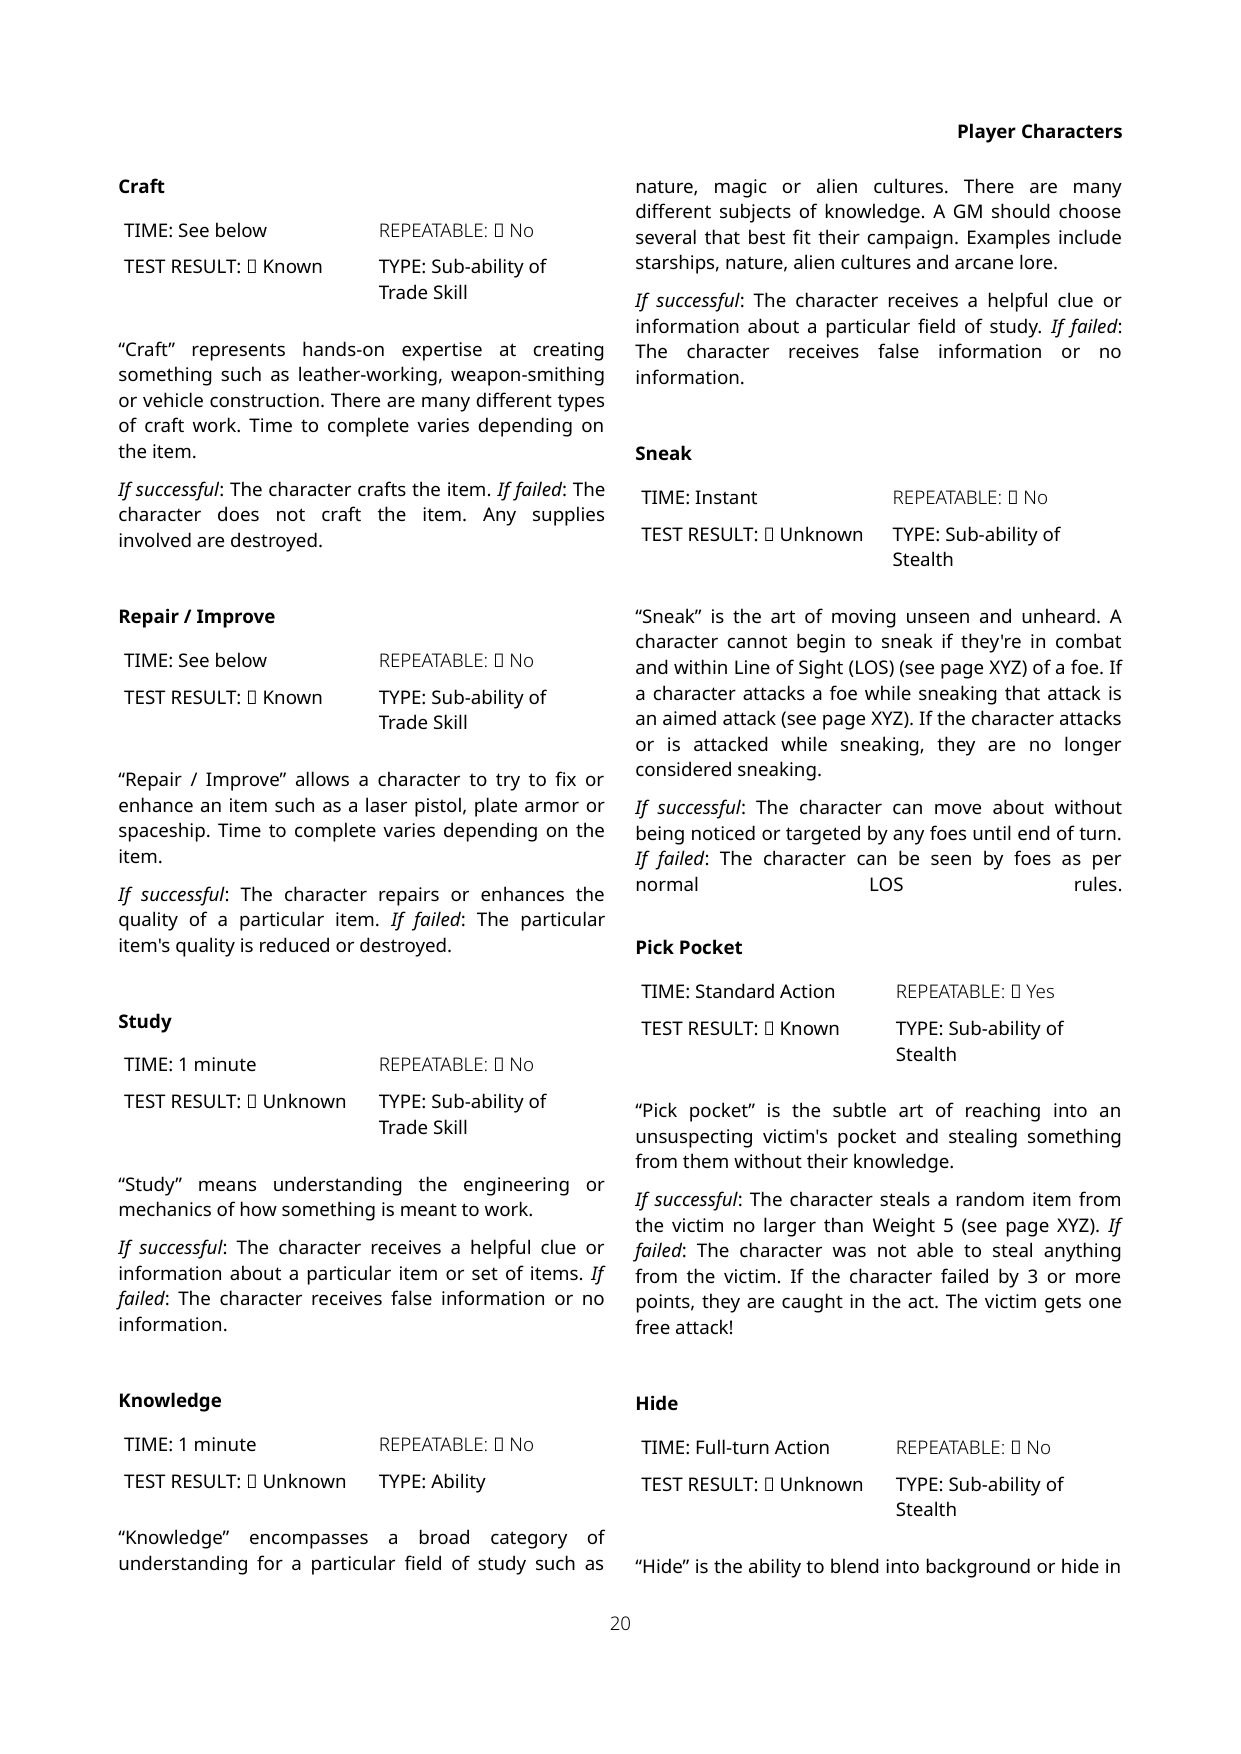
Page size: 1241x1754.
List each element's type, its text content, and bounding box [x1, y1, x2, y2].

text Pick Pocket [635, 934, 1122, 960]
table_cell TYPE: Sub-ability of Trade Skill [373, 1083, 606, 1146]
text “Study” means understanding the engineering or mechanics of how something is meant to work. [118, 1146, 605, 1222]
text Craft [118, 173, 605, 199]
text Repair / Improve [118, 603, 605, 629]
table_header TIME: Full-turn Action [635, 1428, 890, 1465]
text If successful: The character steals a random item from the victim no larger than Weight 5 (see page XYZ). If failed: The character was not able to steal anything from the victim. If the character failed by 3 or more points, they are caught in the act. The victim gets one free attack! [635, 1187, 1122, 1340]
text Knowledge [118, 1387, 605, 1413]
text nature, magic or alien cultures. There are many different subjects of knowledge. A GM should choose several that best fit their campaign. Examples include starships, nature, alien cultures and arcane lore. [635, 173, 1122, 275]
text “Repair / Improve” allows a character to try to fix or enhance an item such as a laser pistol, plate armor or spaceship. Time to complete varies depending on the item. [118, 741, 605, 868]
table_cell TYPE: Sub-ability of Stealth [890, 1010, 1123, 1072]
table_header TIME: Instant [635, 478, 887, 515]
table_cell TEST RESULT:  Unknown [118, 1083, 373, 1146]
table_header REPEATABLE:  No [373, 211, 606, 248]
table_header TIME: 1 minute [118, 1046, 373, 1083]
text Hide [635, 1390, 1122, 1416]
table_cell TYPE: Sub-ability of Trade Skill [373, 248, 606, 311]
text If successful: The character can move about without being noticed or targeted by any foes until end of turn. If failed: The character can be seen by foes as per normal LOS rules. [635, 794, 1122, 922]
table_header REPEATABLE:  No [373, 641, 606, 678]
table_cell TYPE: Ability [373, 1462, 606, 1499]
text “Knowledge” encompasses a broad category of understanding for a particular field of study such as [118, 1499, 605, 1576]
table_cell TYPE: Sub-ability of Trade Skill [373, 678, 606, 741]
table_header TIME: See below [118, 211, 373, 248]
text “Craft” represents hands-on expertise at creating something such as leather-working, weapon-smithing or vehicle construction. There are many different types of craft work. Time to complete varies depending on the item. [118, 311, 605, 464]
table_cell TEST RESULT:  Known [635, 1010, 890, 1072]
text If successful: The character repairs or enhances the quality of a particular item. If failed: The particular item's quality is reduced or destroyed. [118, 881, 605, 957]
text “Sneak” is the art of moving unseen and unheard. A character cannot begin to sneak if they're in combat and within Line of Sight (LOS) (see page XYZ) of a foe. If a character attacks a foe while sneaking that attack is an aimed attack (see page XYZ). If the character attacks or is attacked while sneaking, they are no longer considered sneaking. [635, 578, 1122, 782]
table_cell TEST RESULT:  Unknown [118, 1462, 373, 1499]
text Study [118, 1008, 605, 1033]
text If successful: The character receives a helpful clue or information about a particular field of study. If failed: The character receives false information or no information. [635, 288, 1122, 390]
text “Hide” is the ability to blend into background or hide in [635, 1528, 1122, 1579]
text If successful: The character receives a helpful clue or information about a particular item or set of items. If failed: The character receives false information or no information. [118, 1234, 605, 1337]
text “Pick pocket” is the subtle art of reaching into an unsuspecting victim's pocket and stealing something from them without their knowledge. [635, 1072, 1122, 1174]
table_header TIME: See below [118, 641, 373, 678]
table_cell TEST RESULT:  Unknown [635, 1465, 890, 1528]
table_header REPEATABLE:  Yes [890, 973, 1123, 1009]
table_header REPEATABLE:  No [373, 1046, 606, 1083]
table_cell TEST RESULT:  Unknown [635, 515, 887, 578]
table_header REPEATABLE:  No [890, 1428, 1123, 1465]
text If successful: The character crafts the item. If failed: The character does not craft the item. Any supplies involved are destroyed. [118, 476, 605, 553]
table_header REPEATABLE:  No [373, 1425, 606, 1462]
table_header TIME: Standard Action [635, 973, 890, 1009]
table_header TIME: 1 minute [118, 1425, 373, 1462]
table_cell TEST RESULT:  Known [118, 678, 373, 741]
table_cell TYPE: Sub-ability of Stealth [887, 515, 1123, 578]
table_cell TEST RESULT:  Known [118, 248, 373, 311]
table_cell TYPE: Sub-ability of Stealth [890, 1465, 1123, 1528]
text Sneak [635, 440, 1122, 466]
table_header REPEATABLE:  No [887, 478, 1123, 515]
